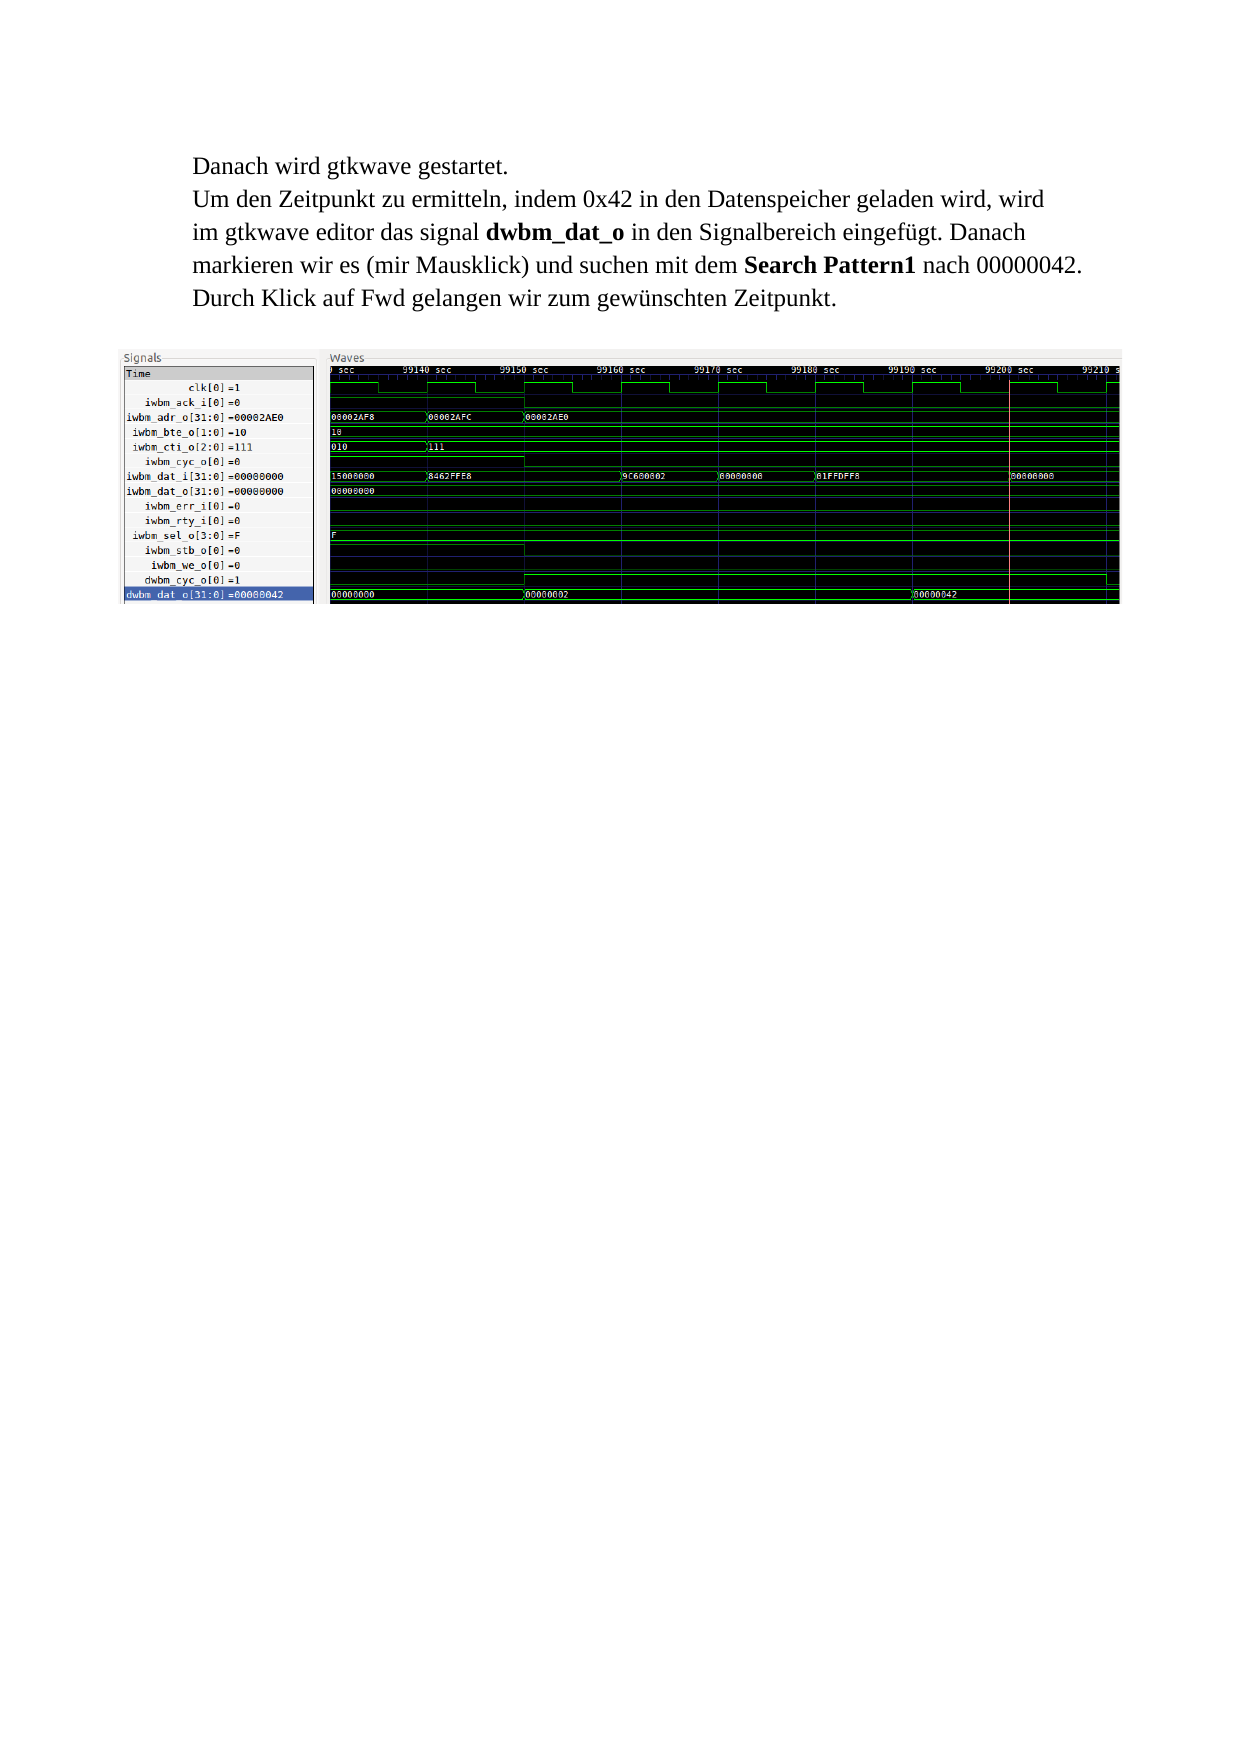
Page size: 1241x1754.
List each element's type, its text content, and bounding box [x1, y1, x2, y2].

text Um den Zeitpunkt zu ermitteln, indem 0x42 in den Datenspeicher geladen wird, wird [118, 184, 1122, 213]
picture [118, 349, 1123, 604]
text Durch Klick auf Fwd gelangen wir zum gewünschten Zeitpunkt. [118, 283, 1122, 312]
text im gtkwave editor das signal dwbm_dat_o in den Signalbereich eingefügt. Danach markieren wir es (mir Mausklick) und suchen mit dem Search Pattern1 nach 00000042. [118, 217, 1122, 279]
text Danach wird gtkwave gestartet. [118, 151, 1122, 180]
